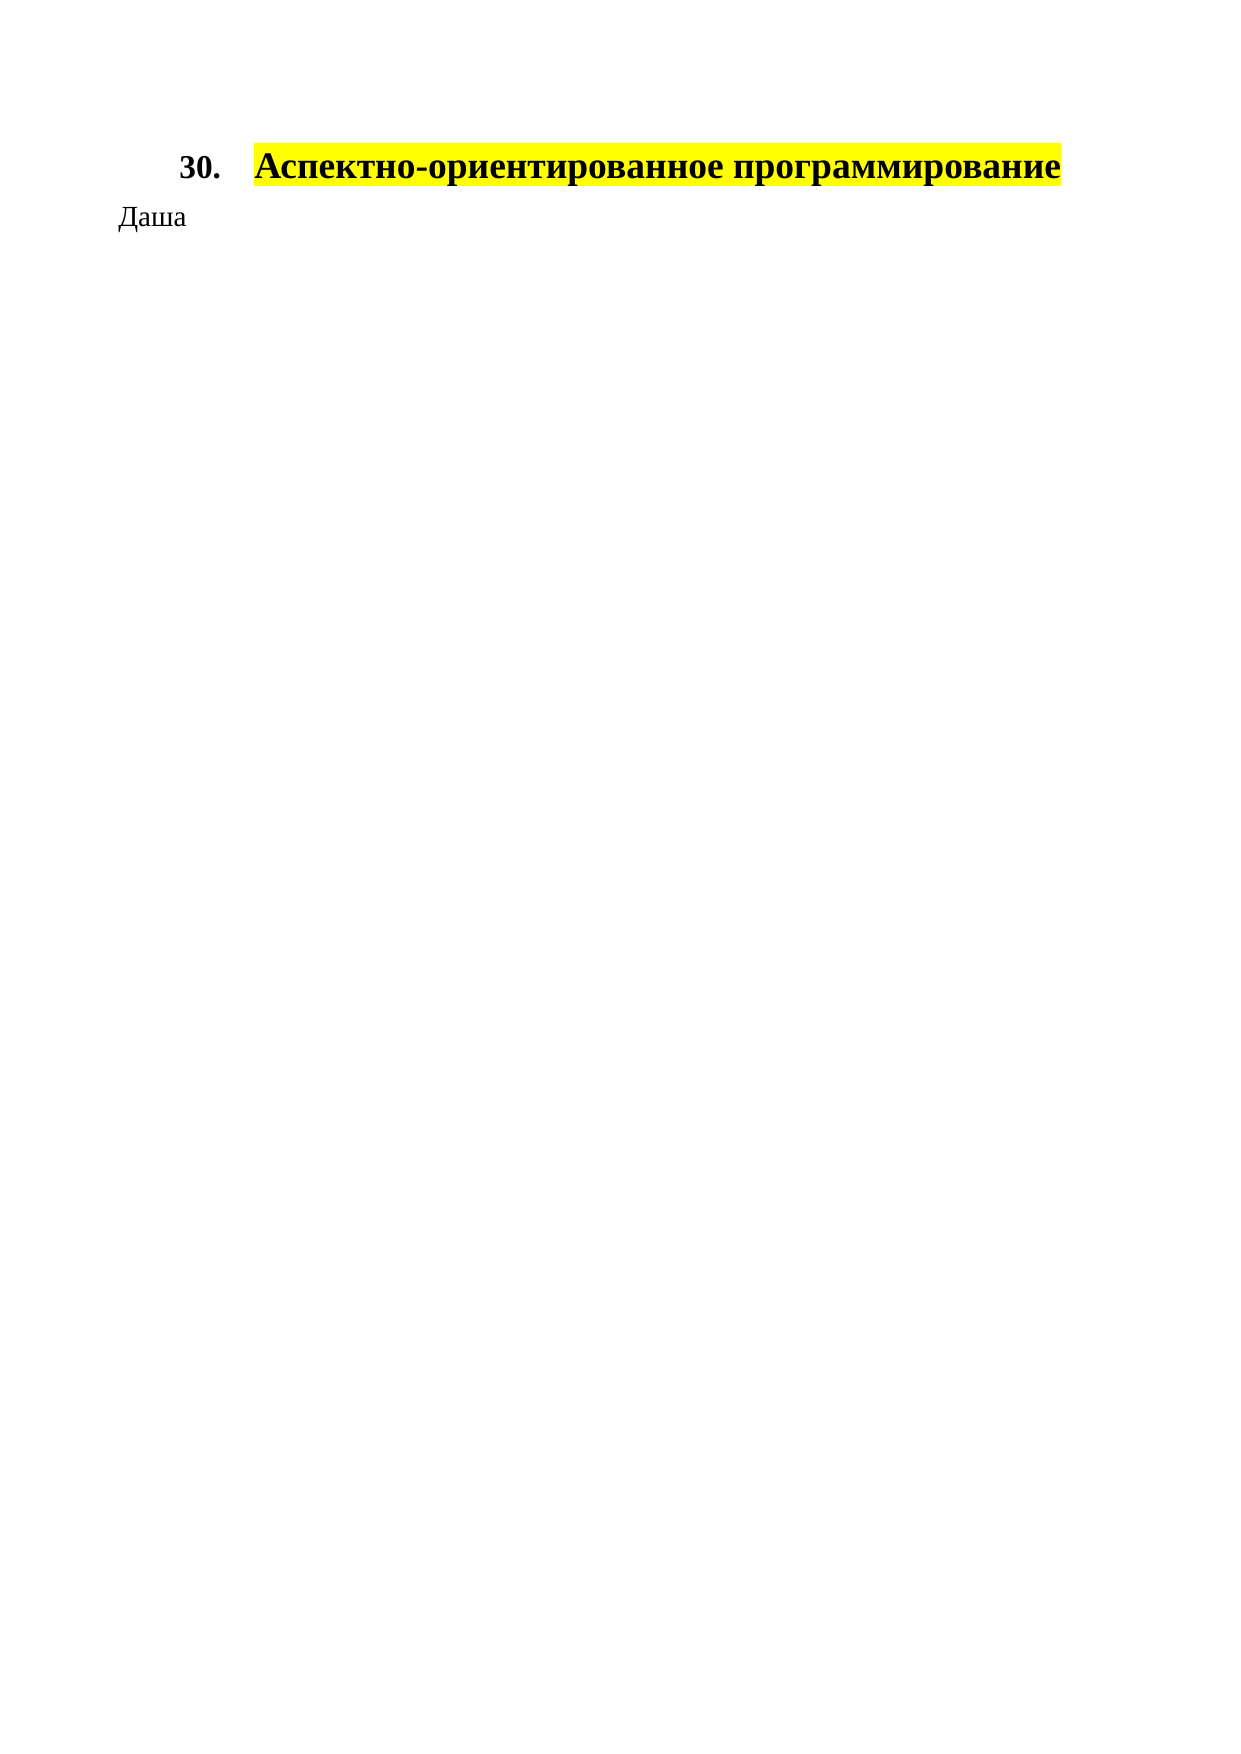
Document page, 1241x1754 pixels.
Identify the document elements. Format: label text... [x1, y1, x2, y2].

text Даша [118, 199, 1122, 232]
subtitle Аспектно-ориентированное программирование [118, 143, 1122, 186]
